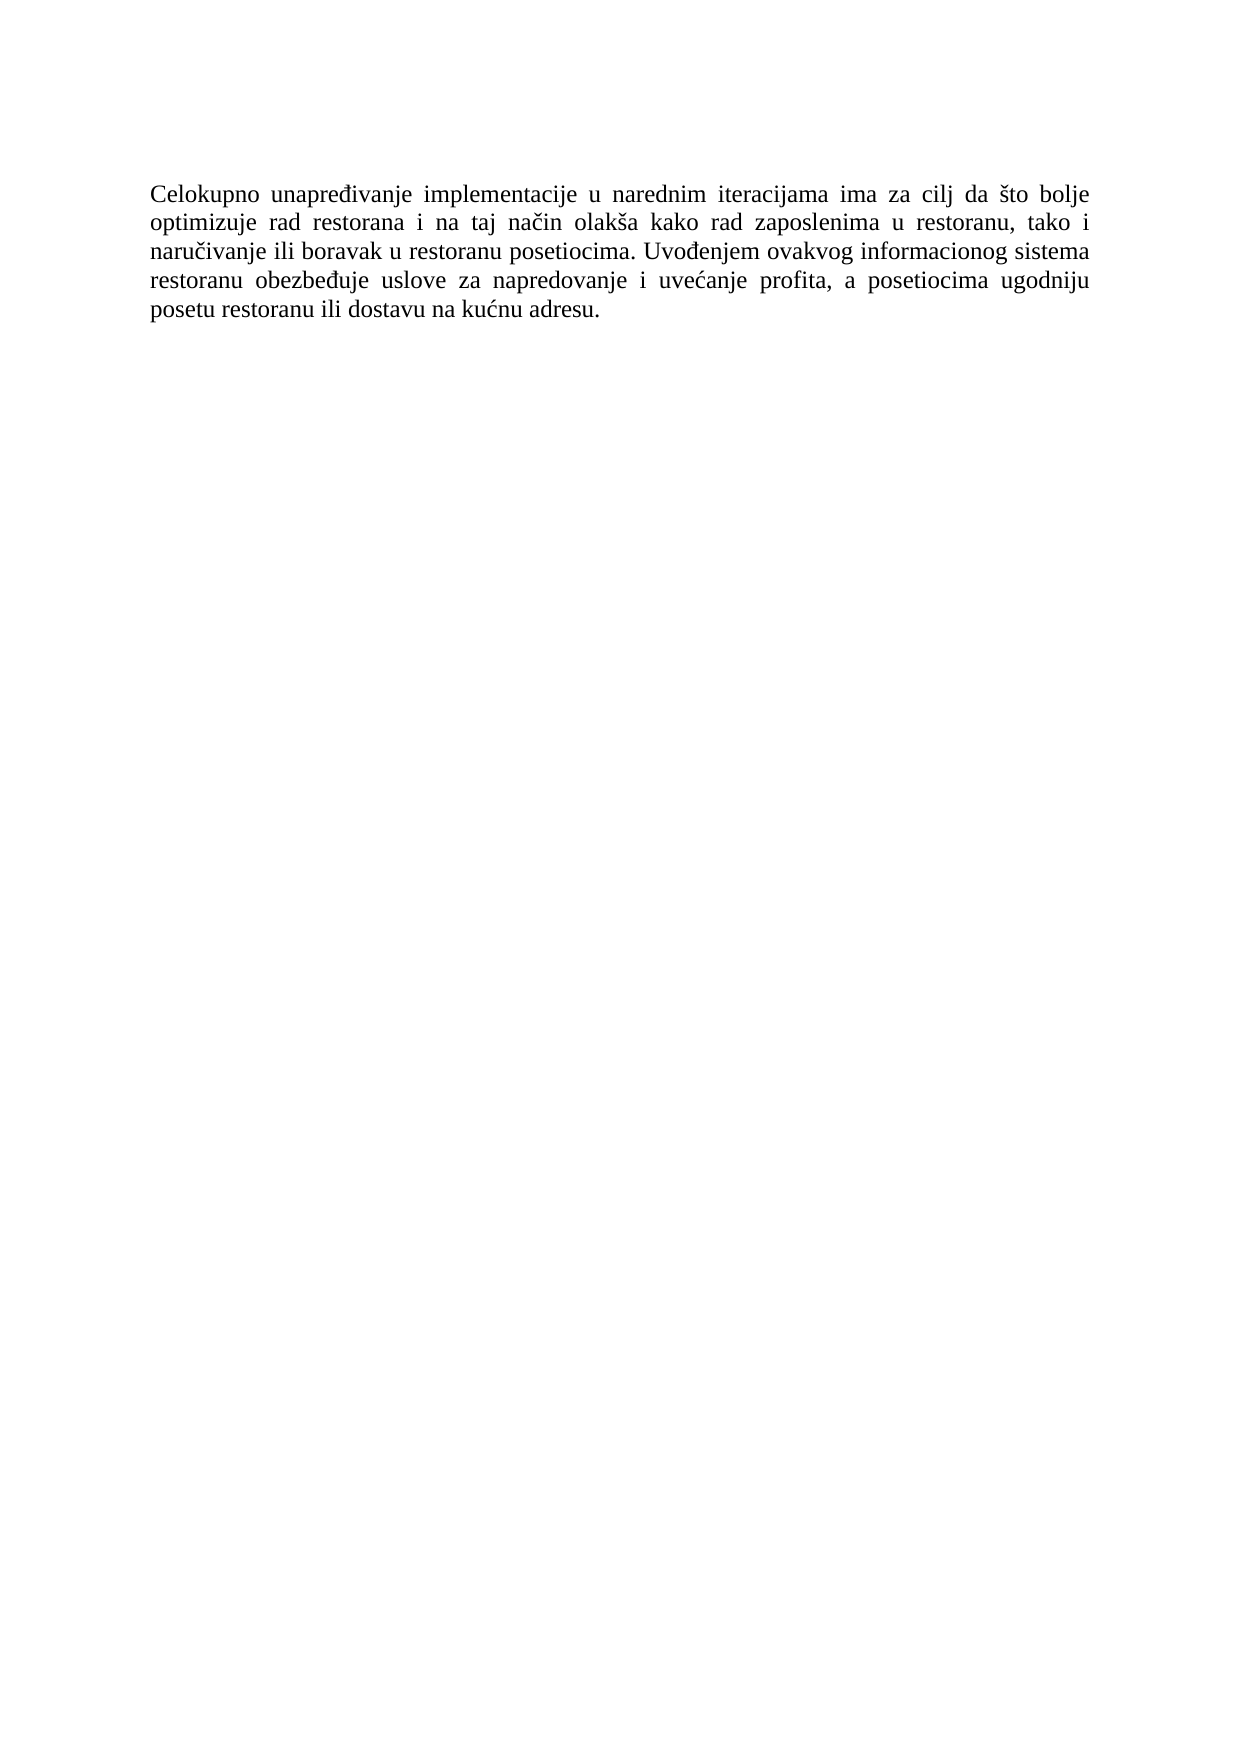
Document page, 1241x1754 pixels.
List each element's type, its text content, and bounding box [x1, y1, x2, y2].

text Celokupno unapređivanje implementacije u narednim iteracijama ima za cilj da što bolje optimizuje rad restorana i na taj način olakša kako rad zaposlenima u restoranu, tako i naručivanje ili boravak u restoranu posetiocima. Uvođenjem ovakvog informacionog sistema restoranu obezbeđuje uslove za napredovanje i uvećanje profita, a posetiocima ugodniju posetu restoranu ili dostavu na kućnu adresu. [150, 179, 1090, 322]
